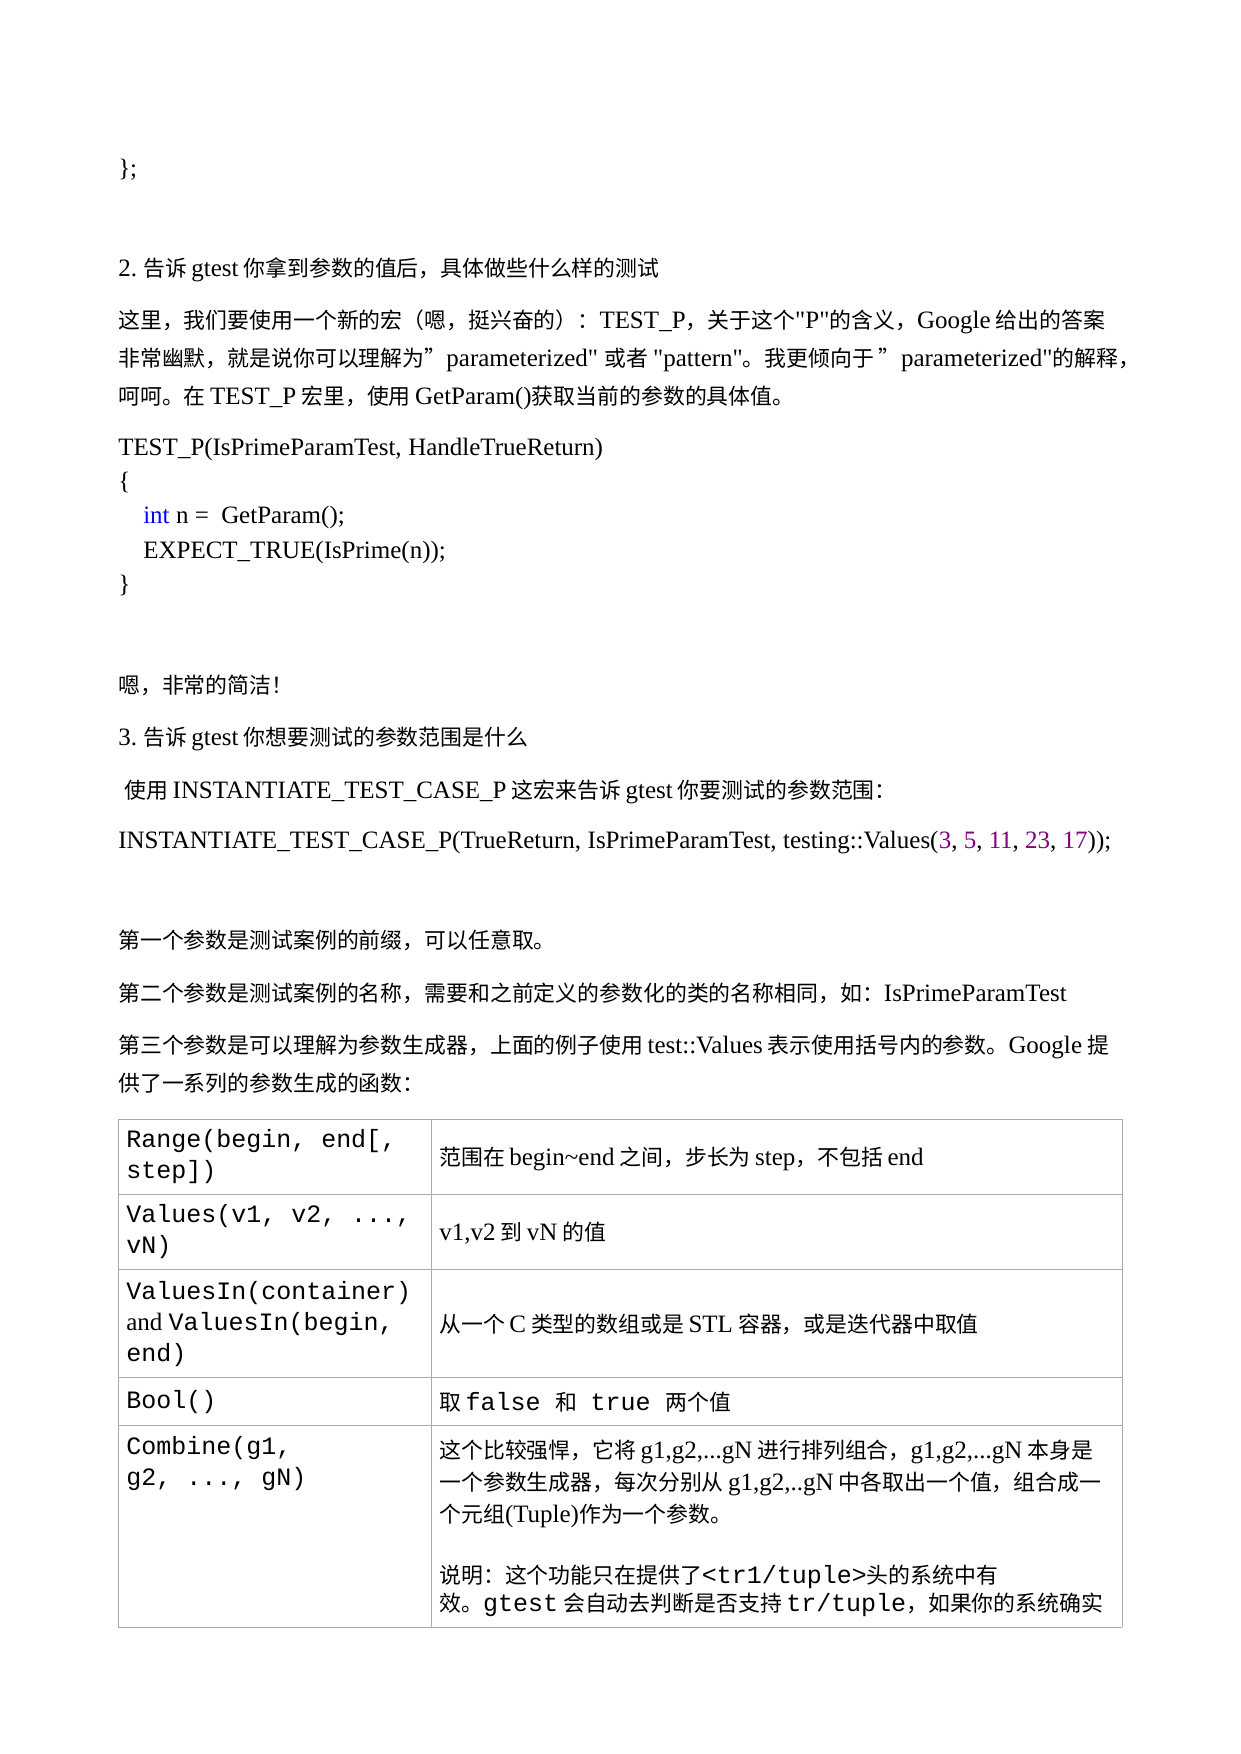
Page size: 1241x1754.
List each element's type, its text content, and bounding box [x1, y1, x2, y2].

table_cell 取false 和 true 两个值 [432, 1378, 1122, 1425]
text 这里，我们要使用一个新的宏（嗯，挺兴奋的）：TEST_P，关于这个"P"的含义，Google给出的答案非常幽默，就是说你可以理解为”parameterized" 或者 "pattern"。我更倾向于 ”parameterized"的解释，呵呵。在TEST_P宏里，使用GetParam()获取当前的参数的具体值。 [118, 303, 1122, 411]
table_header Range(begin, end[, step]) [119, 1120, 431, 1193]
table_cell v1,v2到vN的值 [432, 1195, 1122, 1268]
text 使用INSTANTIATE_TEST_CASE_P这宏来告诉gtest你要测试的参数范围： [118, 773, 1122, 804]
table_cell 这个比较强悍，它将g1,g2,...gN进行排列组合，g1,g2,...gN本身是一个参数生成器，每次分别从g1,g2,..gN中各取出一个值，组合成一个元组(Tuple)作为一个参数。 说明：这个功能只在提供了<tr1/tuple>头的系统中有效。gtest会自动去判断是否支持tr/tuple，如果你的系统确实 [432, 1426, 1122, 1627]
text 嗯，非常的简洁！ [118, 668, 1122, 699]
text 3. 告诉gtest你想要测试的参数范围是什么 [118, 720, 1122, 752]
text 2. 告诉gtest你拿到参数的值后，具体做些什么样的测试 [118, 251, 1122, 282]
table_cell Combine(g1, g2, ..., gN) [119, 1426, 431, 1627]
table_cell Bool() [119, 1378, 431, 1425]
table_cell ValuesIn(container) and ValuesIn(begin, end) [119, 1270, 431, 1377]
text }; [118, 118, 1122, 181]
text INSTANTIATE_TEST_CASE_P(TrueReturn, IsPrimeParamTest, testing::Values(3, 5, 11, 23, 17)); [118, 825, 1122, 854]
text 第一个参数是测试案例的前缀，可以任意取。 [118, 923, 1122, 955]
text TEST_P(IsPrimeParamTest, HandleTrueReturn) { int n = GetParam(); EXPECT_TRUE(IsPrime(n)); } [118, 432, 1122, 598]
text 第三个参数是可以理解为参数生成器，上面的例子使用test::Values表示使用括号内的参数。Google提供了一系列的参数生成的函数： [118, 1028, 1122, 1098]
table_cell 从一个C类型的数组或是STL容器，或是迭代器中取值 [432, 1270, 1122, 1377]
text 第二个参数是测试案例的名称，需要和之前定义的参数化的类的名称相同，如：IsPrimeParamTest [118, 976, 1122, 1007]
table_header 范围在begin~end之间，步长为step，不包括end [432, 1120, 1122, 1193]
table_cell Values(v1, v2, ..., vN) [119, 1195, 431, 1268]
